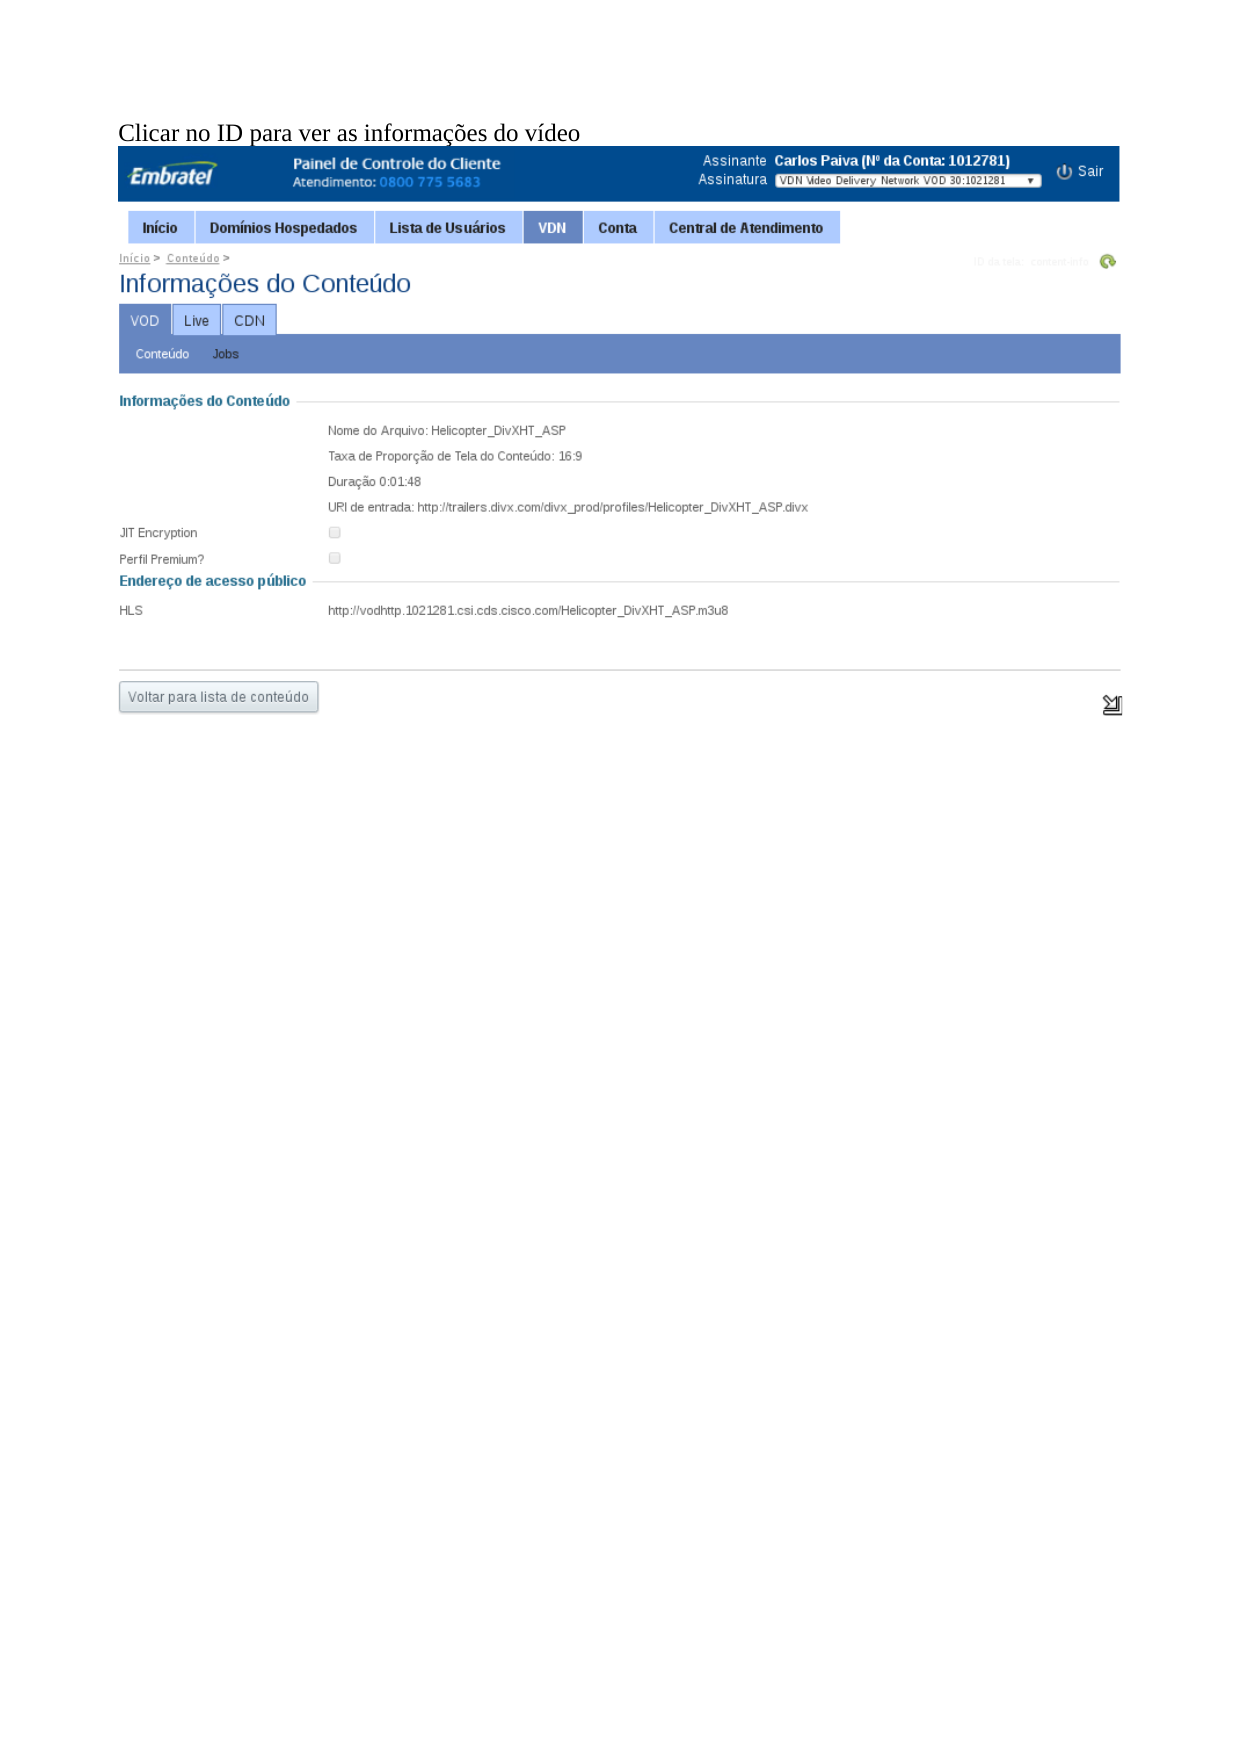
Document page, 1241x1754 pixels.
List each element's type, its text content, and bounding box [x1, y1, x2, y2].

picture [118, 146, 1123, 716]
text Clicar no ID para ver as informações do vídeo [118, 118, 1122, 146]
